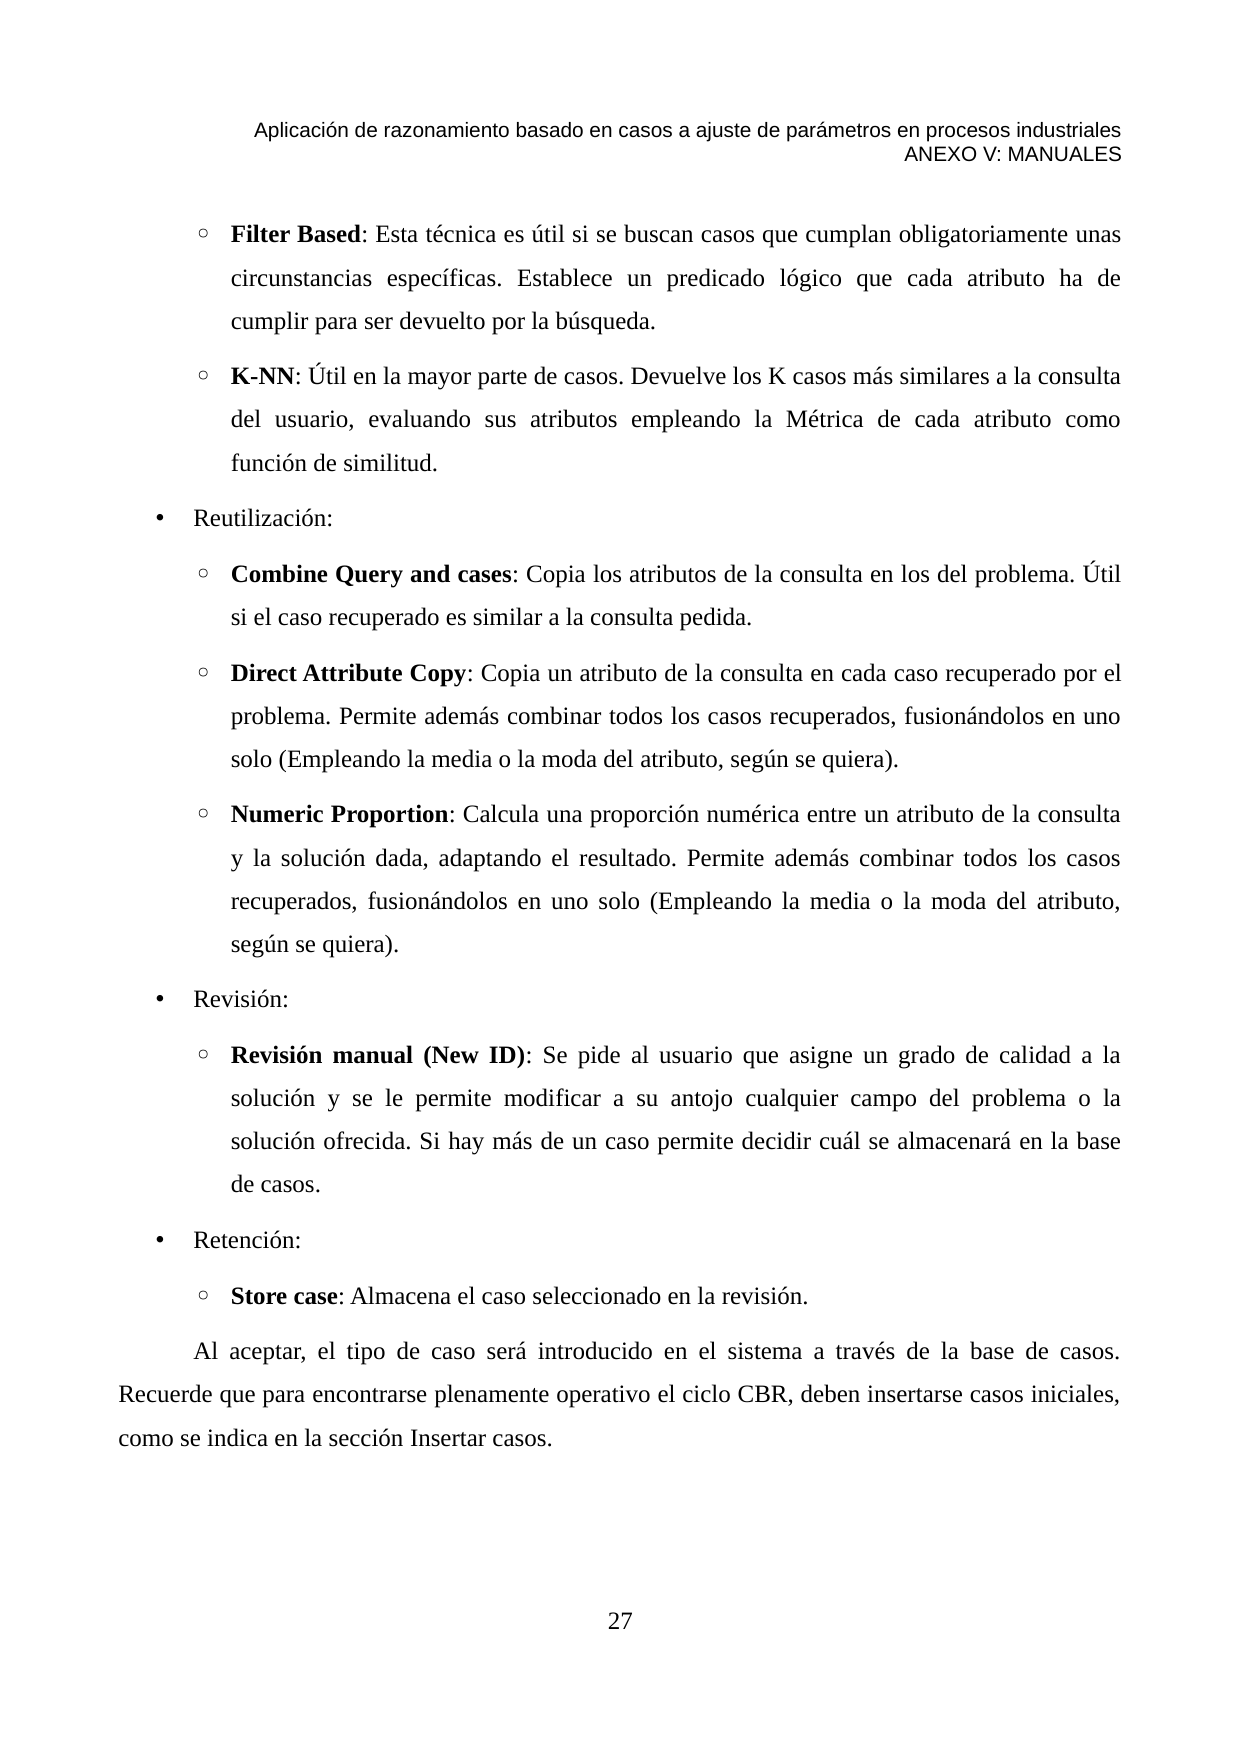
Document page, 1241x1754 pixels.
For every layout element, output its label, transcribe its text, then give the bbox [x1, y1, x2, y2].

list Revisión: [156, 984, 1122, 1013]
list Retención: [156, 1225, 1122, 1254]
list Filter Based: Esta técnica es útil si se buscan casos que cumplan obligatoriamente unas circunstancias específicas. Establece un predicado lógico que cada atributo ha de cumplir para ser devuelto por la búsqueda. [193, 219, 1122, 334]
list Numeric Proportion: Calcula una proporción numérica entre un atributo de la consulta y la solución dada, adaptando el resultado. Permite además combinar todos los casos recuperados, fusionándolos en uno solo (Empleando la media o la moda del atributo, según se quiera). [193, 799, 1122, 958]
text Al aceptar, el tipo de caso será introducido en el sistema a través de la base de casos. Recuerde que para encontrarse plenamente operativo el ciclo CBR, deben insertarse casos iniciales, como se indica en la sección Insertar casos. [118, 1336, 1122, 1451]
list K-NN: Útil en la mayor parte de casos. Devuelve los K casos más similares a la consulta del usuario, evaluando sus atributos empleando la Métrica de cada atributo como función de similitud. [193, 361, 1122, 476]
list Store case: Almacena el caso seleccionado en la revisión. [193, 1281, 1122, 1309]
list Reutilización: [156, 503, 1122, 532]
list Revisión manual (New ID): Se pide al usuario que asigne un grado de calidad a la solución y se le permite modificar a su antojo cualquier campo del problema o la solución ofrecida. Si hay más de un caso permite decidir cuál se almacenará en la base de casos. [193, 1040, 1122, 1198]
list Direct Attribute Copy: Copia un atributo de la consulta en cada caso recuperado por el problema. Permite además combinar todos los casos recuperados, fusionándolos en uno solo (Empleando la media o la moda del atributo, según se quiera). [193, 658, 1122, 773]
list Combine Query and cases: Copia los atributos de la consulta en los del problema. Útil si el caso recuperado es similar a la consulta pedida. [193, 559, 1122, 631]
